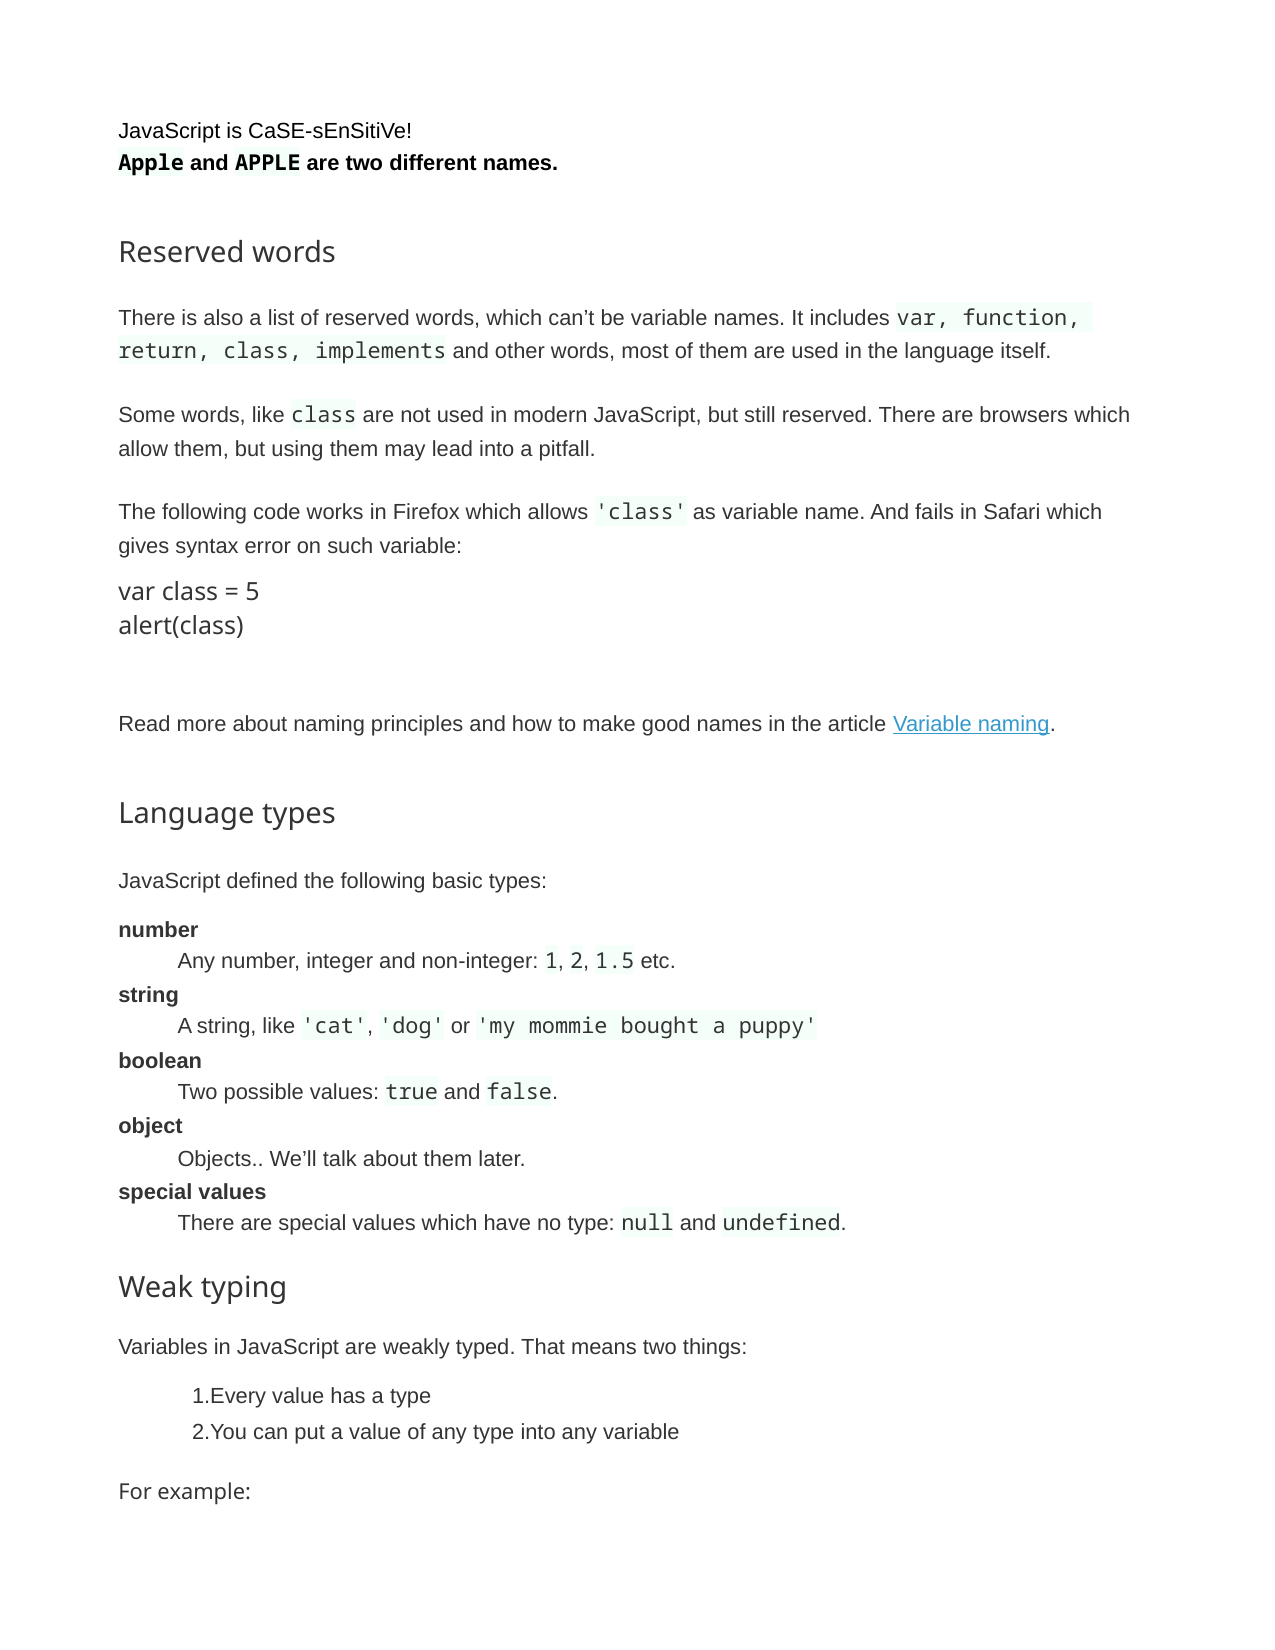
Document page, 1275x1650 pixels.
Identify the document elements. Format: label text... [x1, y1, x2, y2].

list Any number, integer and non-integer: 1, 2, 1.5 etc. [177, 942, 1157, 974]
text JavaScript is CaSE-sEnSitiVe! Apple and APPLE are two different names. [118, 118, 1157, 177]
text Some words, like class are not used in modern JavaScript, but still reserved. There are browsers which allow them, but using them may lead into a pitfall. [118, 396, 1157, 461]
subtitle string [118, 974, 1157, 1007]
subtitle Reserved words [118, 231, 1157, 271]
text JavaScript defined the following basic types: [118, 861, 1157, 893]
text Variables in JavaScript are weakly typed. That means two things: [118, 1327, 1157, 1359]
text There is also a list of reserved words, which can’t be variable names. It includes var, function, return, class, implements and other words, most of them are used in the language itself. [118, 299, 1157, 364]
subtitle object [118, 1106, 1157, 1139]
list Every value has a type [118, 1375, 1157, 1408]
list Two possible values: true and false. [177, 1073, 1157, 1106]
text The following code works in Firefox which allows 'class' as variable name. And fails in Safari which gives syntax error on such variable: [118, 493, 1157, 558]
list Objects.. We’ll talk about them later. [177, 1139, 1157, 1171]
list A string, like 'cat', 'dog' or 'my mommie bought a puppy' [177, 1007, 1157, 1040]
text Read more about naming principles and how to make good names in the article Variable naming. [118, 705, 1157, 739]
subtitle number [118, 909, 1157, 942]
text For example: [118, 1476, 1157, 1505]
subtitle special values [118, 1171, 1157, 1204]
subtitle boolean [118, 1040, 1157, 1073]
list There are special values which have no type: null and undefined. [177, 1204, 1157, 1237]
subtitle Language types [118, 793, 1157, 832]
subtitle Weak typing [118, 1267, 1157, 1306]
list You can put a value of any type into any variable [118, 1411, 1157, 1444]
text var class = 5 alert(class) [118, 574, 1157, 676]
